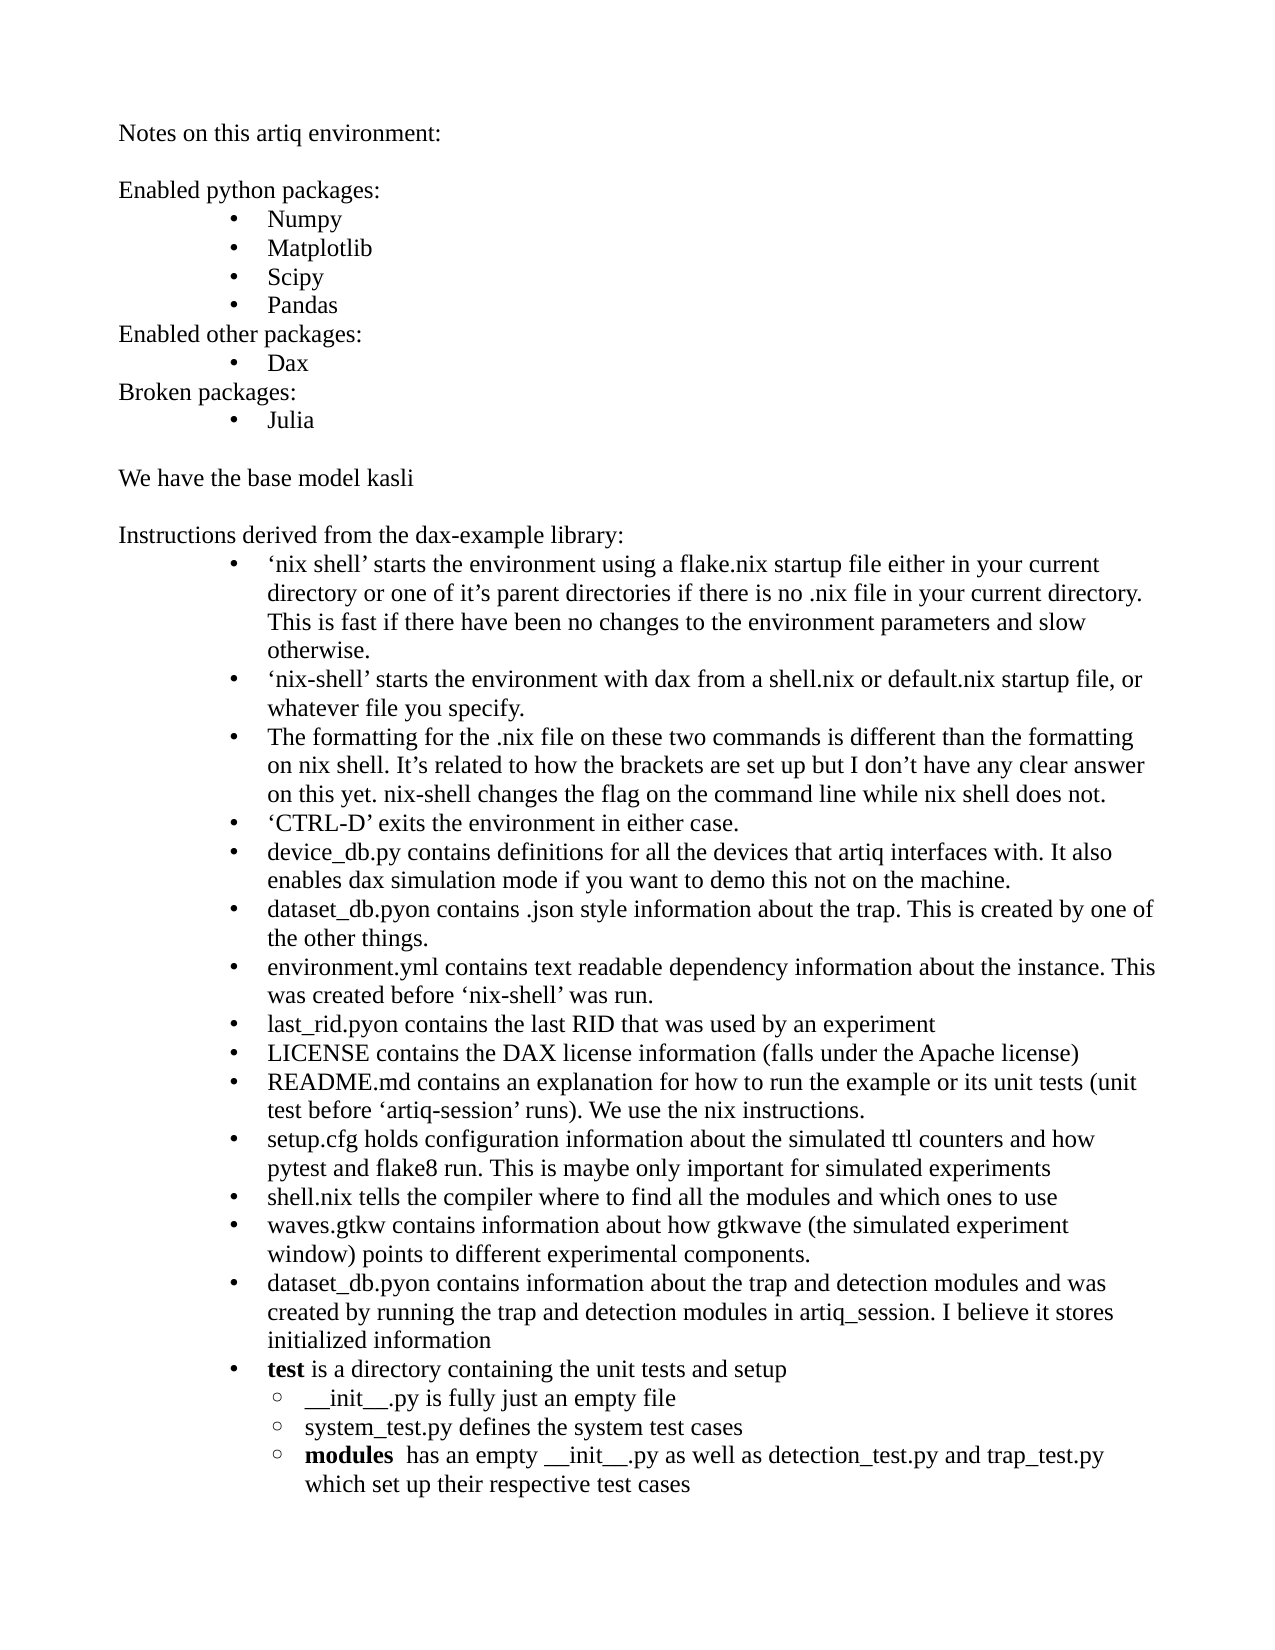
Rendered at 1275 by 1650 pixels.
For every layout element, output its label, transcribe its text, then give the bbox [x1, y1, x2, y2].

list waves.gtkw contains information about how gtkwave (the simulated experiment window) points to different experimental components. [229, 1211, 1157, 1268]
text We have the base model kasli [118, 463, 1157, 492]
list ‘nix shell’ starts the environment using a flake.nix startup file either in your current directory or one of it’s parent directories if there is no .nix file in your current directory. This is fast if there have been no changes to the environment parameters and slow otherwise. [229, 549, 1157, 664]
list ‘CTRL-D’ exits the environment in either case. [229, 808, 1157, 837]
list modules has an empty __init__.py as well as detection_test.py and trap_test.py which set up their respective test cases [267, 1441, 1157, 1498]
text Broken packages: [118, 377, 1157, 406]
list Julia [229, 406, 1157, 434]
list Scipy [229, 262, 1157, 291]
list README.md contains an explanation for how to run the example or its unit tests (unit test before ‘artiq-session’ runs). We use the nix instructions. [229, 1067, 1157, 1124]
list Pandas [229, 291, 1157, 319]
list LICENSE contains the DAX license information (falls under the Apache license) [229, 1038, 1157, 1067]
list device_db.py contains definitions for all the devices that artiq interfaces with. It also enables dax simulation mode if you want to demo this not on the machine. [229, 837, 1157, 894]
list test is a directory containing the unit tests and setup [229, 1354, 1157, 1383]
list system_test.py defines the system test cases [267, 1412, 1157, 1441]
list ‘nix-shell’ starts the environment with dax from a shell.nix or default.nix startup file, or whatever file you specify. [229, 664, 1157, 722]
text Enabled other packages: [118, 319, 1157, 348]
list setup.cfg holds configuration information about the simulated ttl counters and how pytest and flake8 run. This is maybe only important for simulated experiments [229, 1124, 1157, 1182]
text Instructions derived from the dax-example library: [118, 521, 1157, 549]
list __init__.py is fully just an empty file [267, 1383, 1157, 1412]
list shell.nix tells the compiler where to find all the modules and which ones to use [229, 1182, 1157, 1211]
list last_rid.pyon contains the last RID that was used by an experiment [229, 1009, 1157, 1038]
text Enabled python packages: [118, 176, 1157, 204]
list environment.yml contains text readable dependency information about the instance. This was created before ‘nix-shell’ was run. [229, 952, 1157, 1009]
list Numpy [229, 204, 1157, 233]
list The formatting for the .nix file on these two commands is different than the formatting on nix shell. It’s related to how the brackets are set up but I don’t have any clear answer on this yet. nix-shell changes the flag on the command line while nix shell does not. [229, 722, 1157, 808]
list Matplotlib [229, 233, 1157, 262]
list Dax [229, 348, 1157, 377]
list dataset_db.pyon contains .json style information about the trap. This is created by one of the other things. [229, 894, 1157, 952]
list dataset_db.pyon contains information about the trap and detection modules and was created by running the trap and detection modules in artiq_session. I believe it stores initialized information [229, 1268, 1157, 1354]
text Notes on this artiq environment: [118, 118, 1157, 147]
